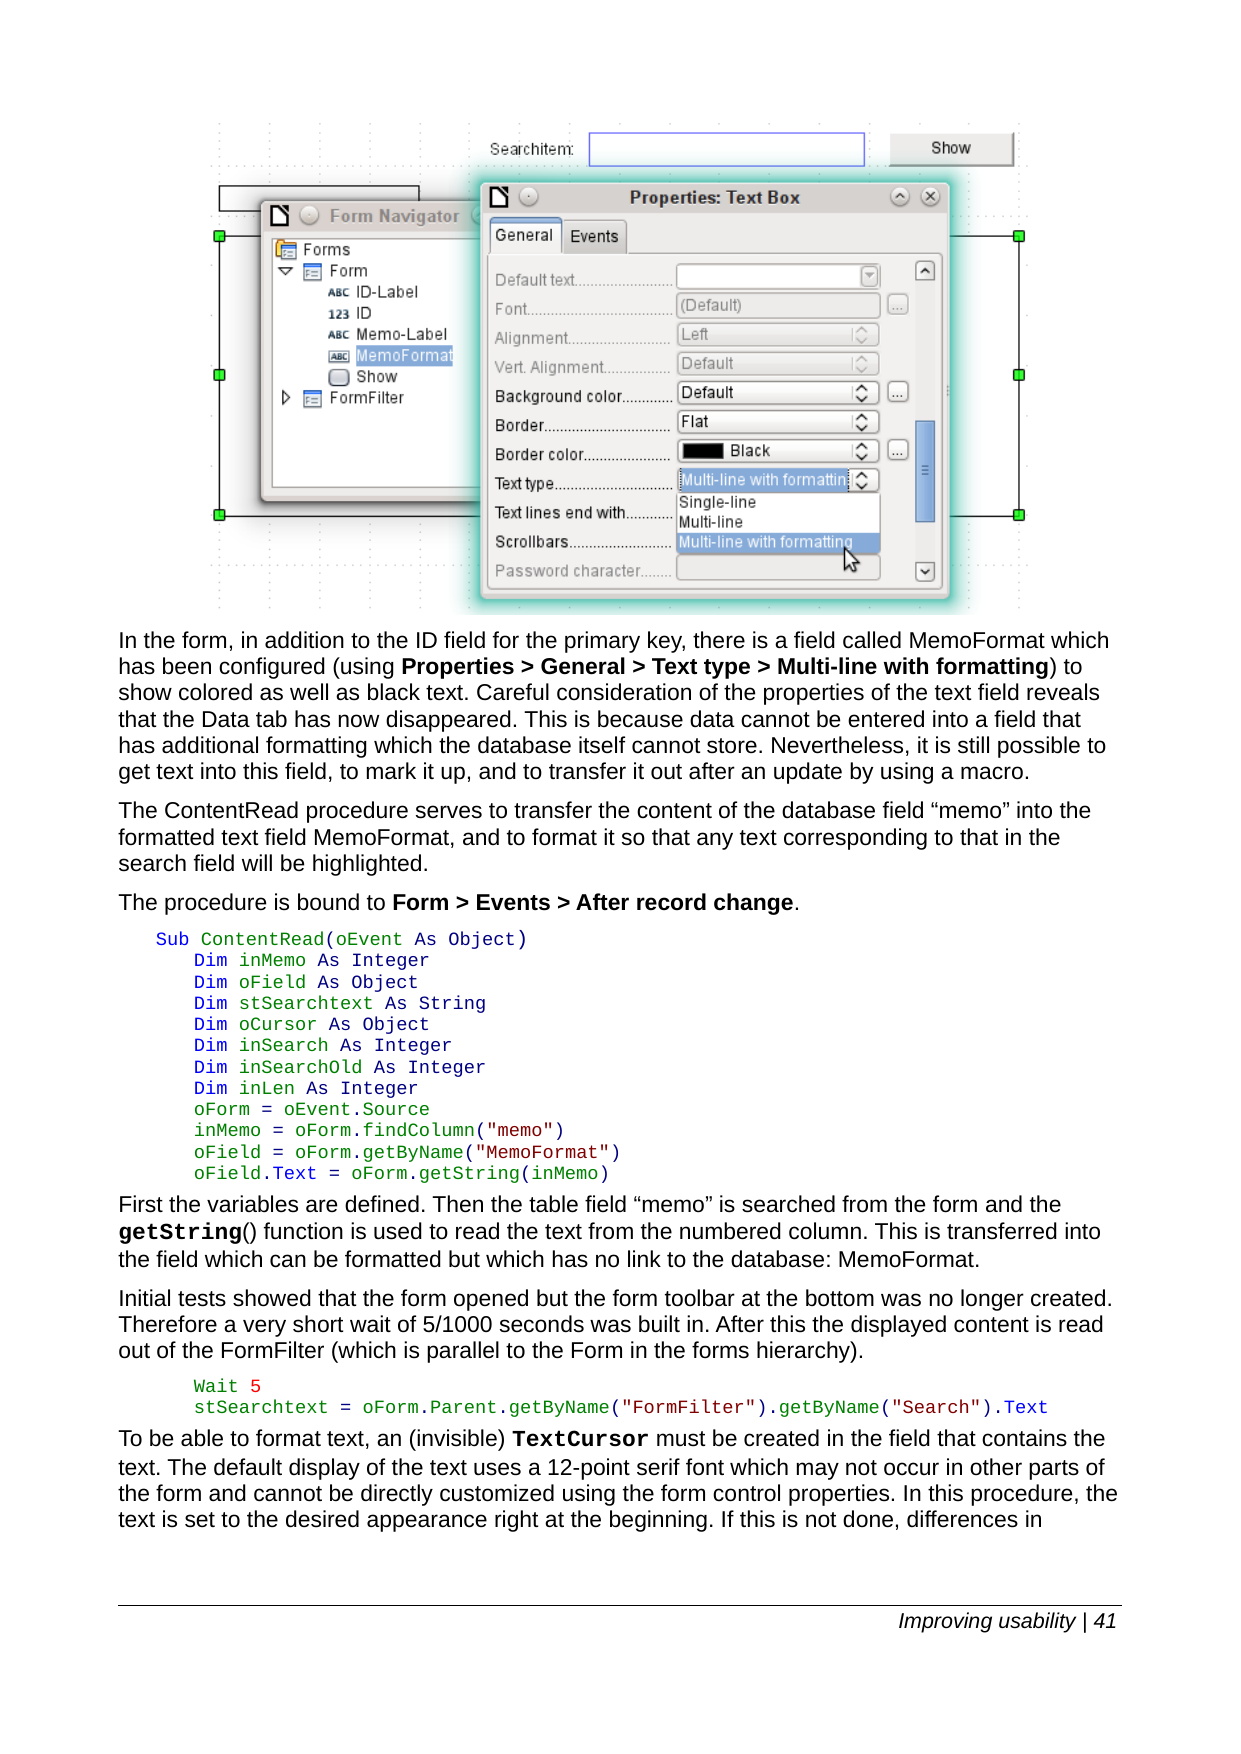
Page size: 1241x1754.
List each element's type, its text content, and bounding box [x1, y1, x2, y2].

text oForm = oEvent.Source [156, 1100, 1122, 1121]
text To be able to format text, an (invisible) TextCursor must be created in the field that contains the text. The default display of the text uses a 12-point serif font which may not occur in other parts of the form and cannot be directly customized using the form control properties. In this procedure, the text is set to the desired appearance right at the beginning. If this is not done, differences in [118, 1425, 1122, 1532]
text inMemo = oForm.findColumn("memo") [156, 1121, 1122, 1142]
picture [207, 118, 1033, 615]
text First the variables are defined. Then the table field “memo” is searched from the form and the getString() function is used to read the text from the numbered column. This is transferred into the field which can be formatted but which has no link to the database: MemoFormat. [118, 1191, 1122, 1272]
text Dim inLen As Integer [156, 1079, 1122, 1100]
text The procedure is bound to Form > Events > After record change. [118, 889, 1122, 915]
text Dim stSearchtext As String [156, 994, 1122, 1015]
text oField = oForm.getByName("MemoFormat") [156, 1142, 1122, 1164]
text Dim oCursor As Object [156, 1015, 1122, 1036]
text The ContentRead procedure serves to transfer the content of the database field “memo” into the formatted text field MemoFormat, and to format it so that any text corresponding to that in the search field will be highlighted. [118, 797, 1122, 876]
text Dim oField As Object [156, 972, 1122, 994]
text In the form, in addition to the ID field for the primary key, there is a field called MemoFormat which has been configured (using Properties > General > Text type > Multi-line with formatting) to show colored as well as black text. Careful consideration of the properties of the text field reveals that the Data tab has now disappeared. This is because data cannot be entered into a field that has additional formatting which the database itself cannot store. Nevertheless, it is still possible to get text into this field, to mark it up, and to transfer it out after an update by using a macro. [118, 627, 1122, 785]
text Initial tests showed that the form opened but the form toolbar at the bottom was no longer created. Therefore a very short wait of 5/1000 seconds was built in. After this the displayed content is read out of the FormFilter (which is parallel to the Form in the forms hierarchy). [118, 1285, 1122, 1364]
text Dim inMemo As Integer [156, 951, 1122, 972]
text Dim inSearch As Integer [156, 1036, 1122, 1057]
text oField.Text = oForm.getString(inMemo) [156, 1164, 1122, 1185]
text stSearchtext = oForm.Parent.getByName("FormFilter").getByName("Search").Text [156, 1398, 1122, 1419]
text Dim inSearchOld As Integer [156, 1057, 1122, 1079]
text Sub ContentRead(oEvent As Object) [156, 928, 1122, 951]
text Wait 5 [156, 1376, 1122, 1398]
